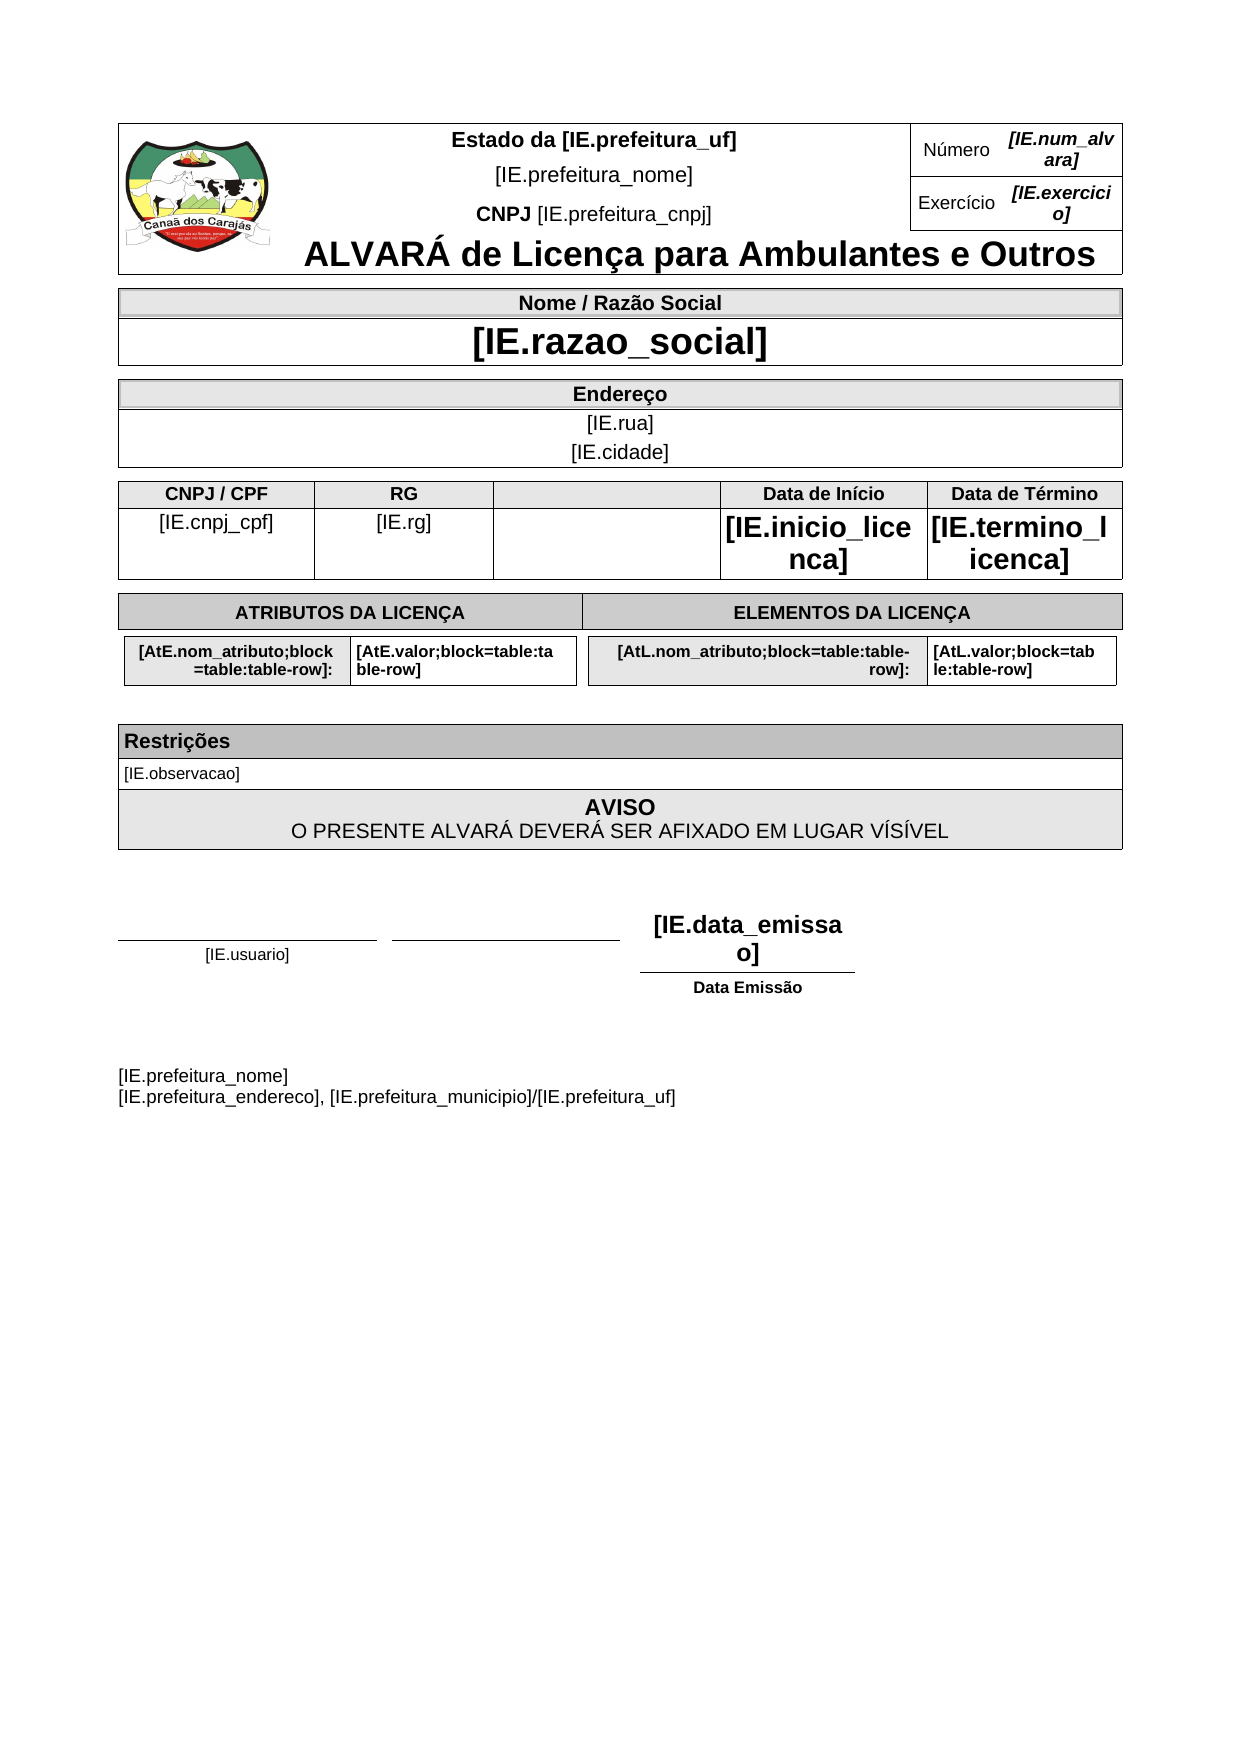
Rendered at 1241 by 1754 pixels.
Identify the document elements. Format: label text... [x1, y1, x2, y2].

table_header Data de Início [721, 482, 927, 508]
table_header [119, 124, 278, 274]
table_header [IE.data_emissao] [640, 905, 855, 972]
table_header [AtE.nom_atributo;block=table:table-row]: [125, 637, 350, 685]
picture [125, 141, 271, 252]
table_header Nome / Razão Social [119, 289, 1122, 317]
table_header [IE.num_alvara] [1003, 124, 1122, 176]
table_header [392, 905, 619, 939]
table_header Data de Término [928, 482, 1122, 508]
text [IE.prefeitura_endereco], [IE.prefeitura_municipio]/[IE.prefeitura_uf] [118, 1086, 1122, 1107]
table_header [377, 905, 392, 1002]
table_cell [IE.inicio_licenca] [721, 509, 927, 579]
table_header [AtE.valor;block=table:table-row] [351, 637, 576, 685]
table_cell [118, 630, 582, 709]
table_cell AVISO O PRESENTE ALVARÁ DEVERÁ SER AFIXADO EM LUGAR VÍSÍVEL [119, 790, 1122, 849]
table_cell Data Emissão [640, 973, 855, 1002]
table_cell ALVARÁ de Licença para Ambulantes e Outros [278, 235, 1122, 274]
table_header Restrições [119, 725, 1122, 758]
table_header [620, 905, 640, 1002]
table_header [AtL.valor;block=table:table-row] [928, 637, 1116, 685]
table_header ELEMENTOS DA LICENÇA [583, 594, 1122, 629]
table_cell [IE.rg] [315, 509, 493, 579]
table_cell [494, 509, 720, 579]
table_cell [IE.exercicio] [1003, 177, 1122, 230]
table_cell [IE.rua] [119, 410, 1122, 438]
table_cell CNPJ [IE.prefeitura_cnpj] [278, 193, 910, 234]
table_cell [IE.cidade] [119, 438, 1122, 467]
table_cell [IE.usuario] [118, 941, 377, 1002]
table_header Endereço [119, 380, 1122, 408]
table_header [AtL.nom_atributo;block=table:table-row]: [589, 637, 927, 685]
table_header [118, 905, 377, 939]
table_header Estado da [IE.prefeitura_uf] [278, 124, 910, 157]
table_header CNPJ / CPF [119, 482, 314, 508]
table_cell [IE.observacao] [119, 759, 1122, 788]
table_header [494, 482, 720, 508]
table_cell [IE.cnpj_cpf] [119, 509, 314, 579]
table_header RG [315, 482, 493, 508]
table_header [855, 905, 1122, 1002]
table_header ATRIBUTOS DA LICENÇA [119, 594, 582, 629]
text [IE.prefeitura_nome] [118, 1065, 1122, 1086]
table_cell [IE.termino_licenca] [928, 509, 1122, 579]
table_cell [IE.prefeitura_nome] [278, 157, 910, 193]
table_header Número [911, 124, 1002, 176]
table_cell [582, 630, 1122, 709]
table_cell [392, 941, 619, 1002]
table_cell [IE.razao_social] [119, 319, 1122, 365]
table_cell Exercício [911, 177, 1002, 230]
